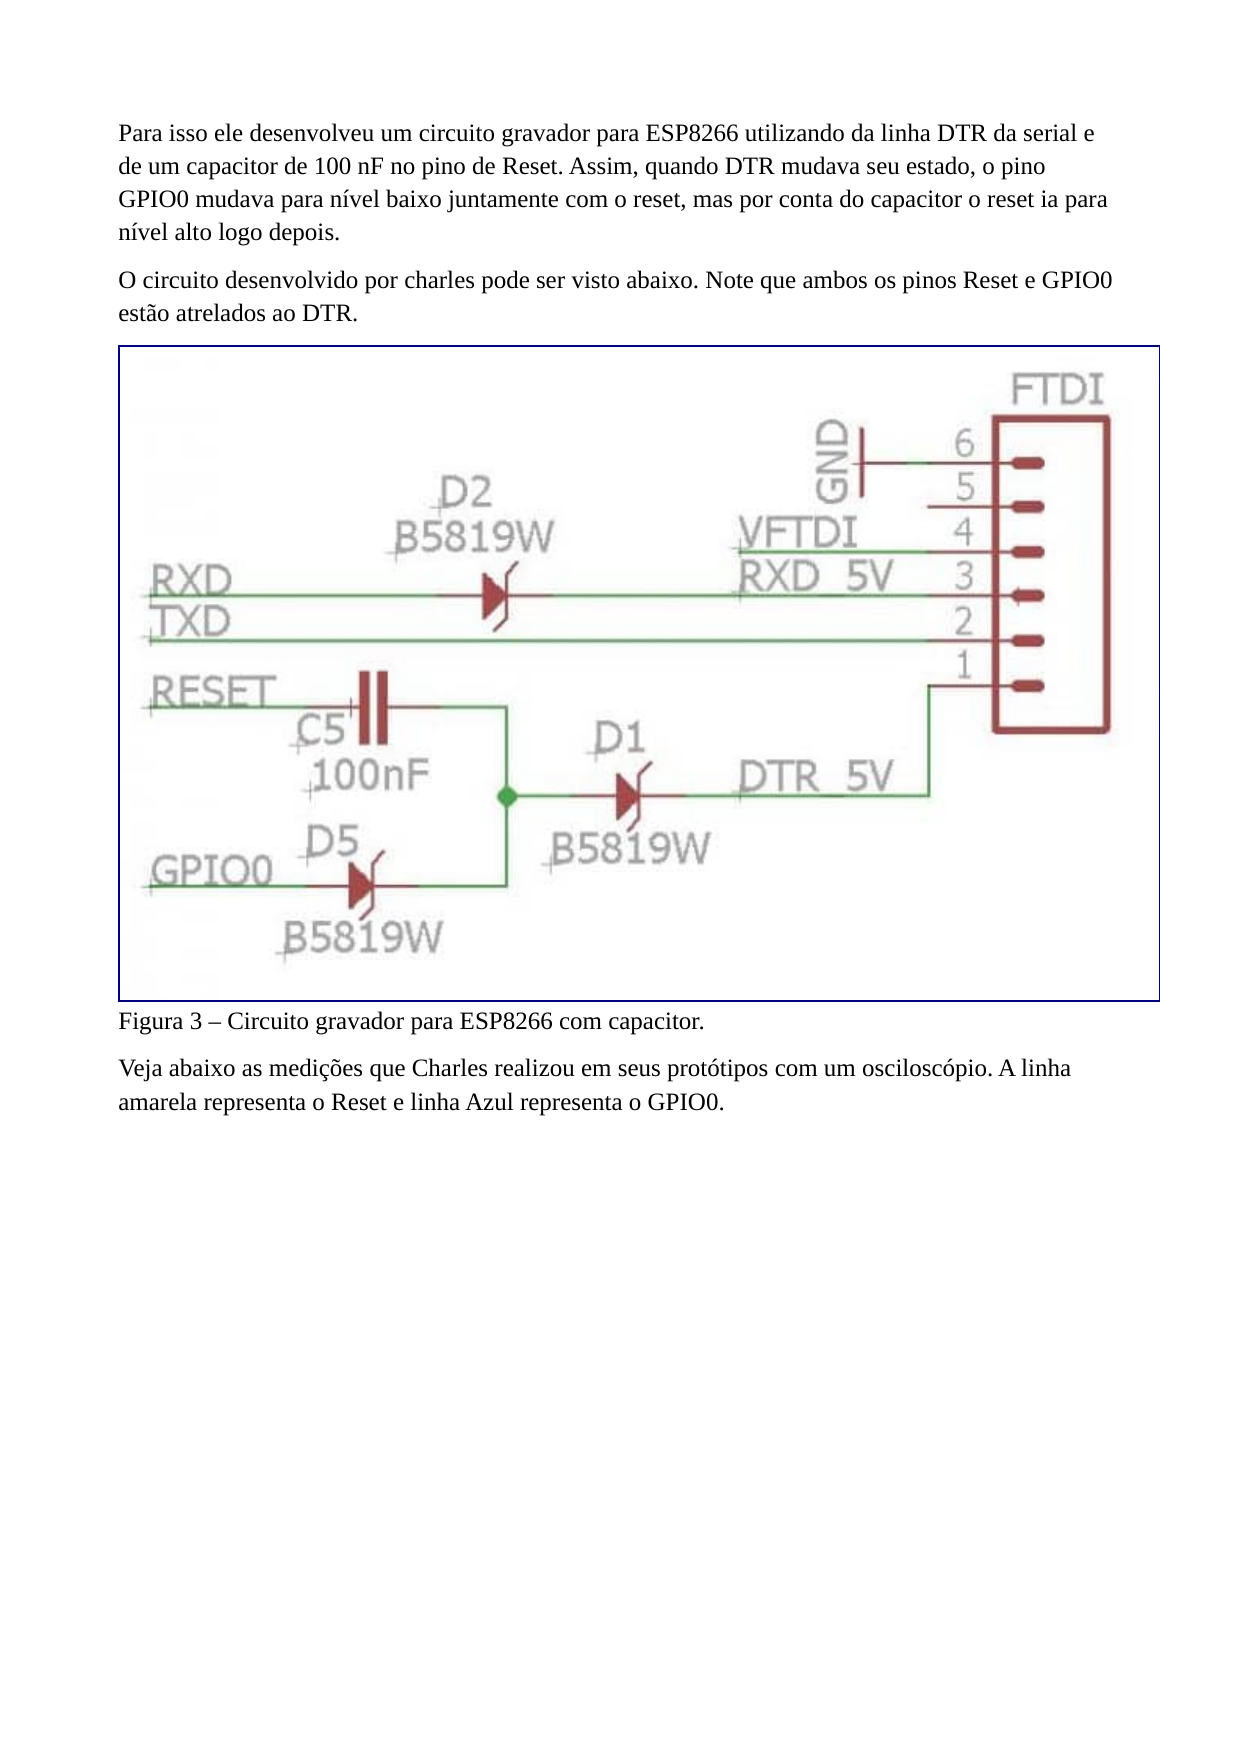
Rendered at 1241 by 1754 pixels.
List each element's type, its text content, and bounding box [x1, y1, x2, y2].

picture [120, 347, 1159, 1000]
text Veja abaixo as medições que Charles realizou em seus protótipos com um osciloscópio. A linha amarela representa o Reset e linha Azul representa o GPIO0. [118, 1053, 1122, 1115]
text Para isso ele desenvolveu um circuito gravador para ESP8266 utilizando da linha DTR da serial e de um capacitor de 100 nF no pino de Reset. Assim, quando DTR mudava seu estado, o pino GPIO0 mudava para nível baixo juntamente com o reset, mas por conta do capacitor o reset ia para nível alto logo depois. [118, 118, 1122, 246]
text Figura 3 – Circuito gravador para ESP8266 com capacitor. [118, 1002, 1122, 1035]
text O circuito desenvolvido por charles pode ser visto abaixo. Note que ambos os pinos Reset e GPIO0 estão atrelados ao DTR. [118, 265, 1122, 327]
